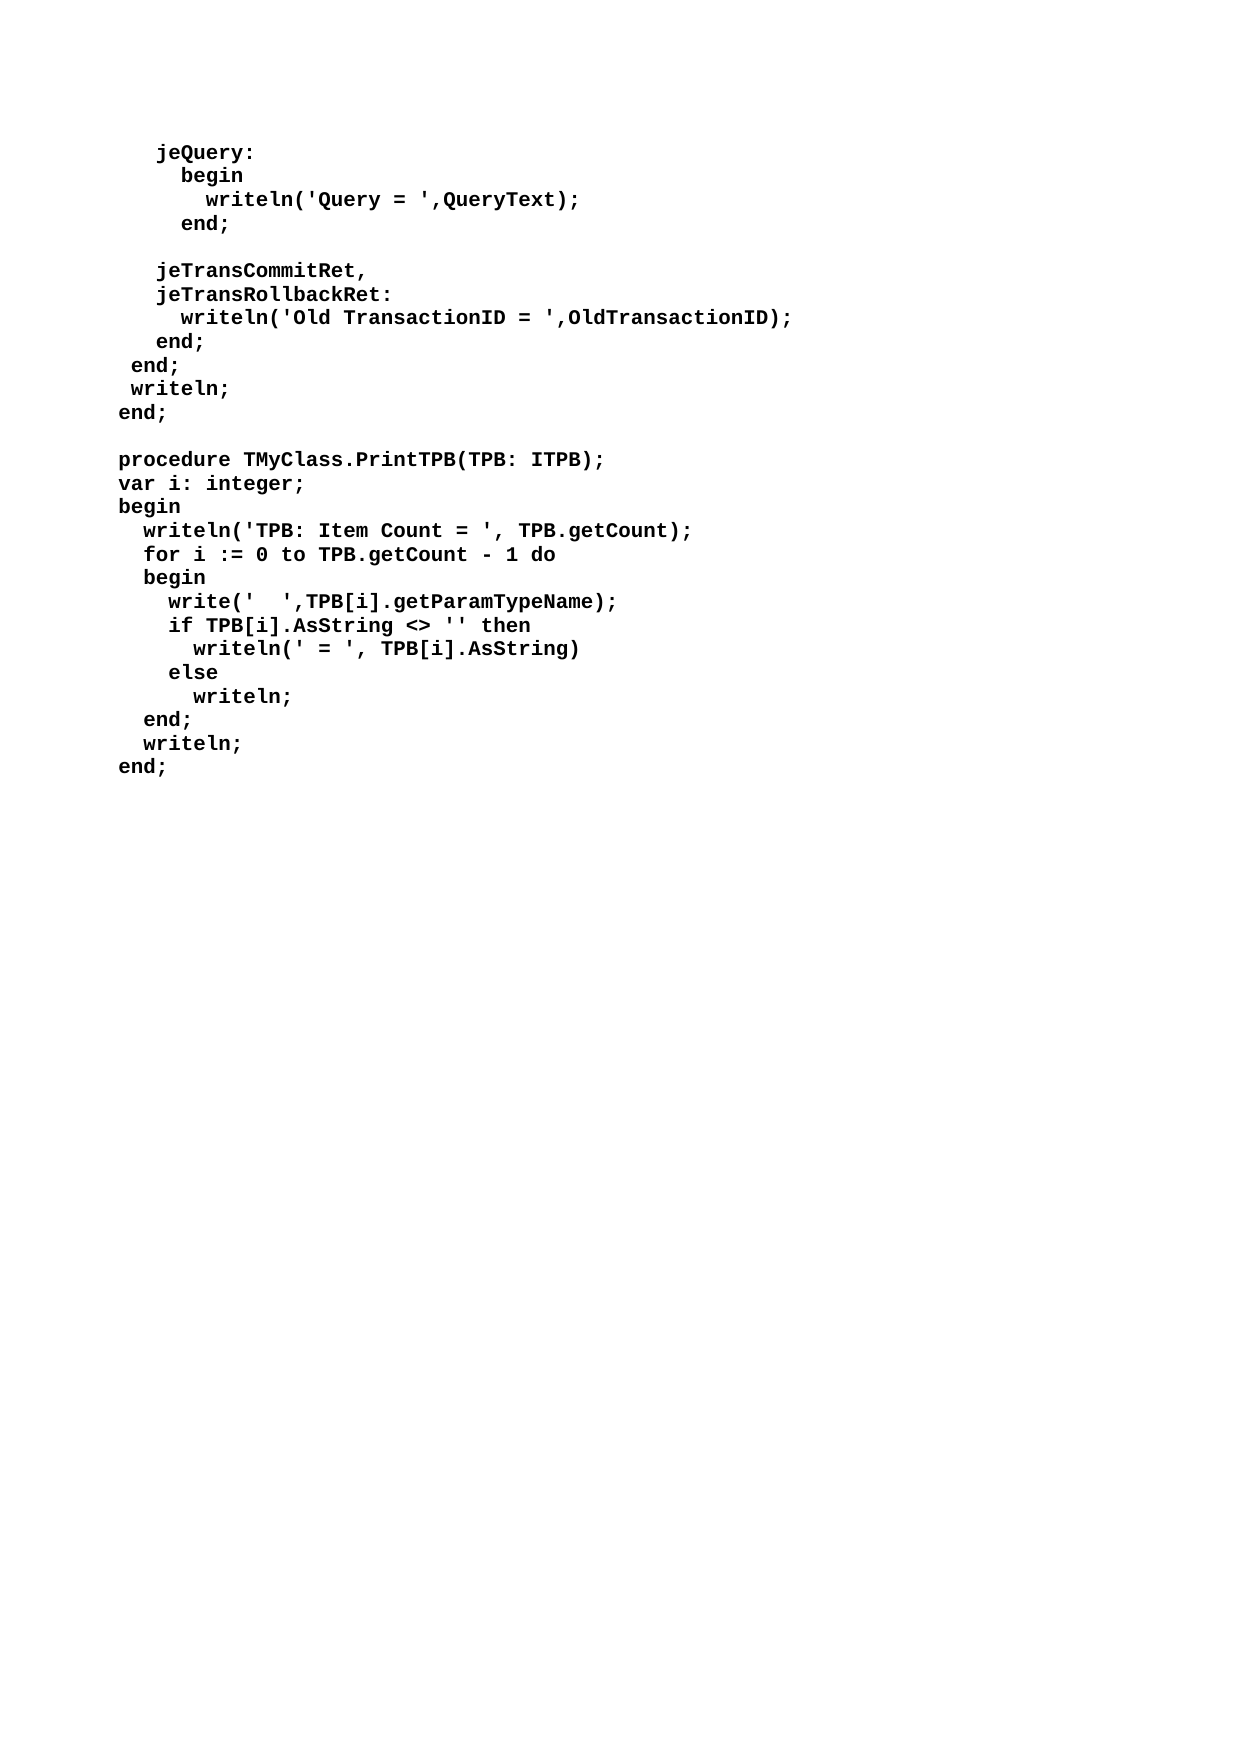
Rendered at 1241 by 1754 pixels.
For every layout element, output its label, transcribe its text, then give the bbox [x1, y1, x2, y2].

text jeTransCommitRet, [118, 260, 1122, 284]
text writeln; [118, 733, 1122, 757]
text writeln; [118, 686, 1122, 709]
text end; [118, 402, 1122, 426]
text begin [118, 165, 1122, 189]
text writeln('TPB: Item Count = ', TPB.getCount); [118, 520, 1122, 544]
text else [118, 662, 1122, 686]
text write(' ',TPB[i].getParamTypeName); [118, 591, 1122, 615]
text begin [118, 496, 1122, 520]
text var i: integer; [118, 473, 1122, 496]
text end; [118, 709, 1122, 733]
text writeln(' = ', TPB[i].AsString) [118, 638, 1122, 662]
text procedure TMyClass.PrintTPB(TPB: ITPB); [118, 449, 1122, 473]
text if TPB[i].AsString <> '' then [118, 615, 1122, 638]
text end; [118, 213, 1122, 236]
text writeln('Old TransactionID = ',OldTransactionID); [118, 307, 1122, 331]
text writeln; [118, 378, 1122, 402]
text jeQuery: [118, 142, 1122, 165]
text end; [118, 331, 1122, 354]
text jeTransRollbackRet: [118, 284, 1122, 307]
text begin [118, 567, 1122, 591]
text end; [118, 757, 1122, 780]
text end; [118, 354, 1122, 378]
text for i := 0 to TPB.getCount - 1 do [118, 544, 1122, 567]
text writeln('Query = ',QueryText); [118, 189, 1122, 213]
